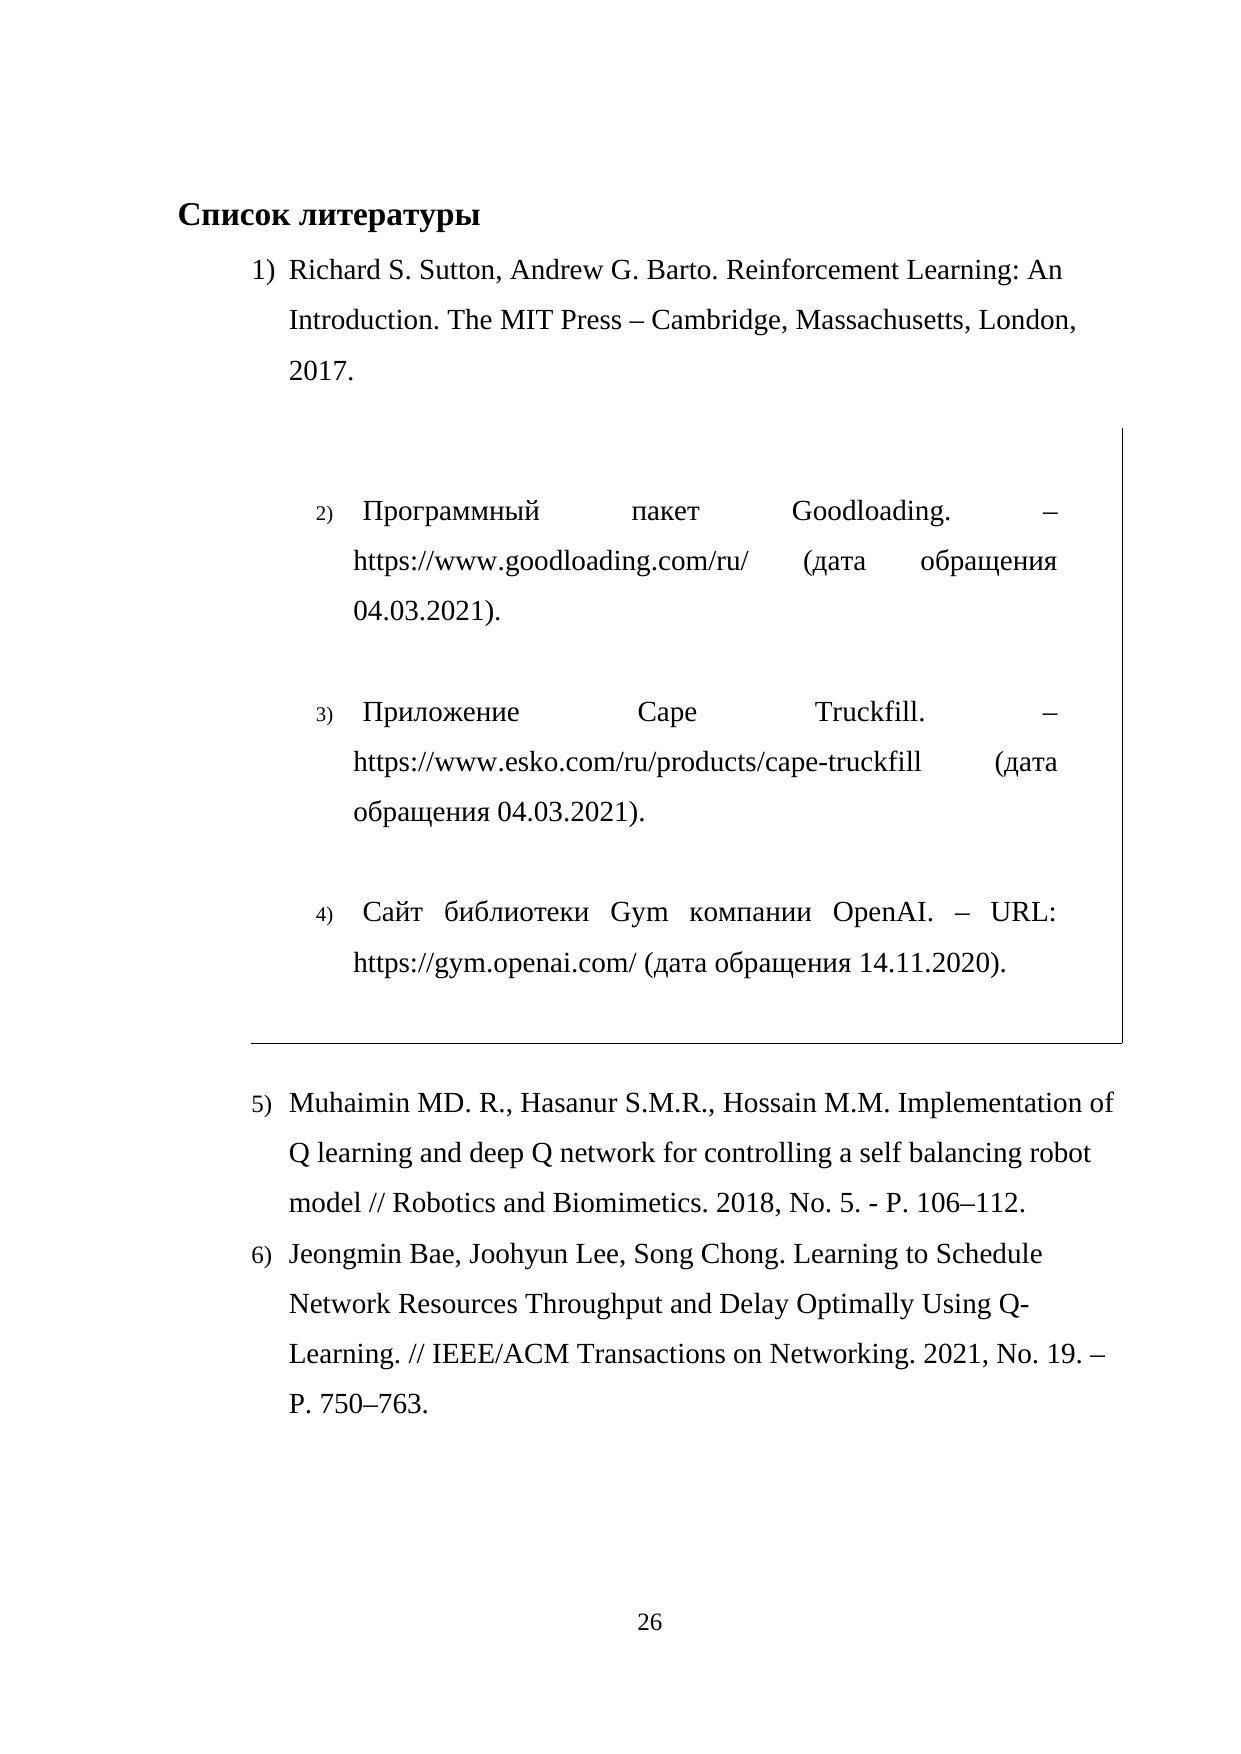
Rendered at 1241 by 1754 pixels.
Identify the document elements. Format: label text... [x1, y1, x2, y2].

list Программный пакет Goodloading. – https://www.goodloading.com/ru/ (дата обращения 04.03.2021). [251, 428, 1122, 627]
list Muhaimin MD. R., Hasanur S.M.R., Hossain M.M. Implementation of Q learning and deep Q network for controlling a self balancing robot model // Robotics and Biomimetics. 2018, No. 5. - P. 106–112. [251, 1085, 1122, 1219]
list Jeongmin Bae, Joohyun Lee, Song Chong. Learning to Schedule Network Resources Throughput and Delay Optimally Using Q-Learning. // IEEE/ACM Transactions on Networking. 2021, No. 19. – P. 750–763. [251, 1236, 1122, 1420]
list Richard S. Sutton, Andrew G. Barto. Reinforcement Learning: An Introduction. The MIT Press – Cambridge, Massachusetts, London, 2017. [251, 252, 1122, 386]
subtitle Список литературы [177, 192, 1122, 232]
list Приложение Cape Truckfill. – https://www.esko.com/ru/products/cape-truckfill (дата обращения 04.03.2021). [251, 629, 1122, 828]
list Сайт библиотеки Gym компании OpenAI. – URL: https://gym.openai.com/ (дата обращения 14.11.2020). [251, 830, 1122, 1043]
